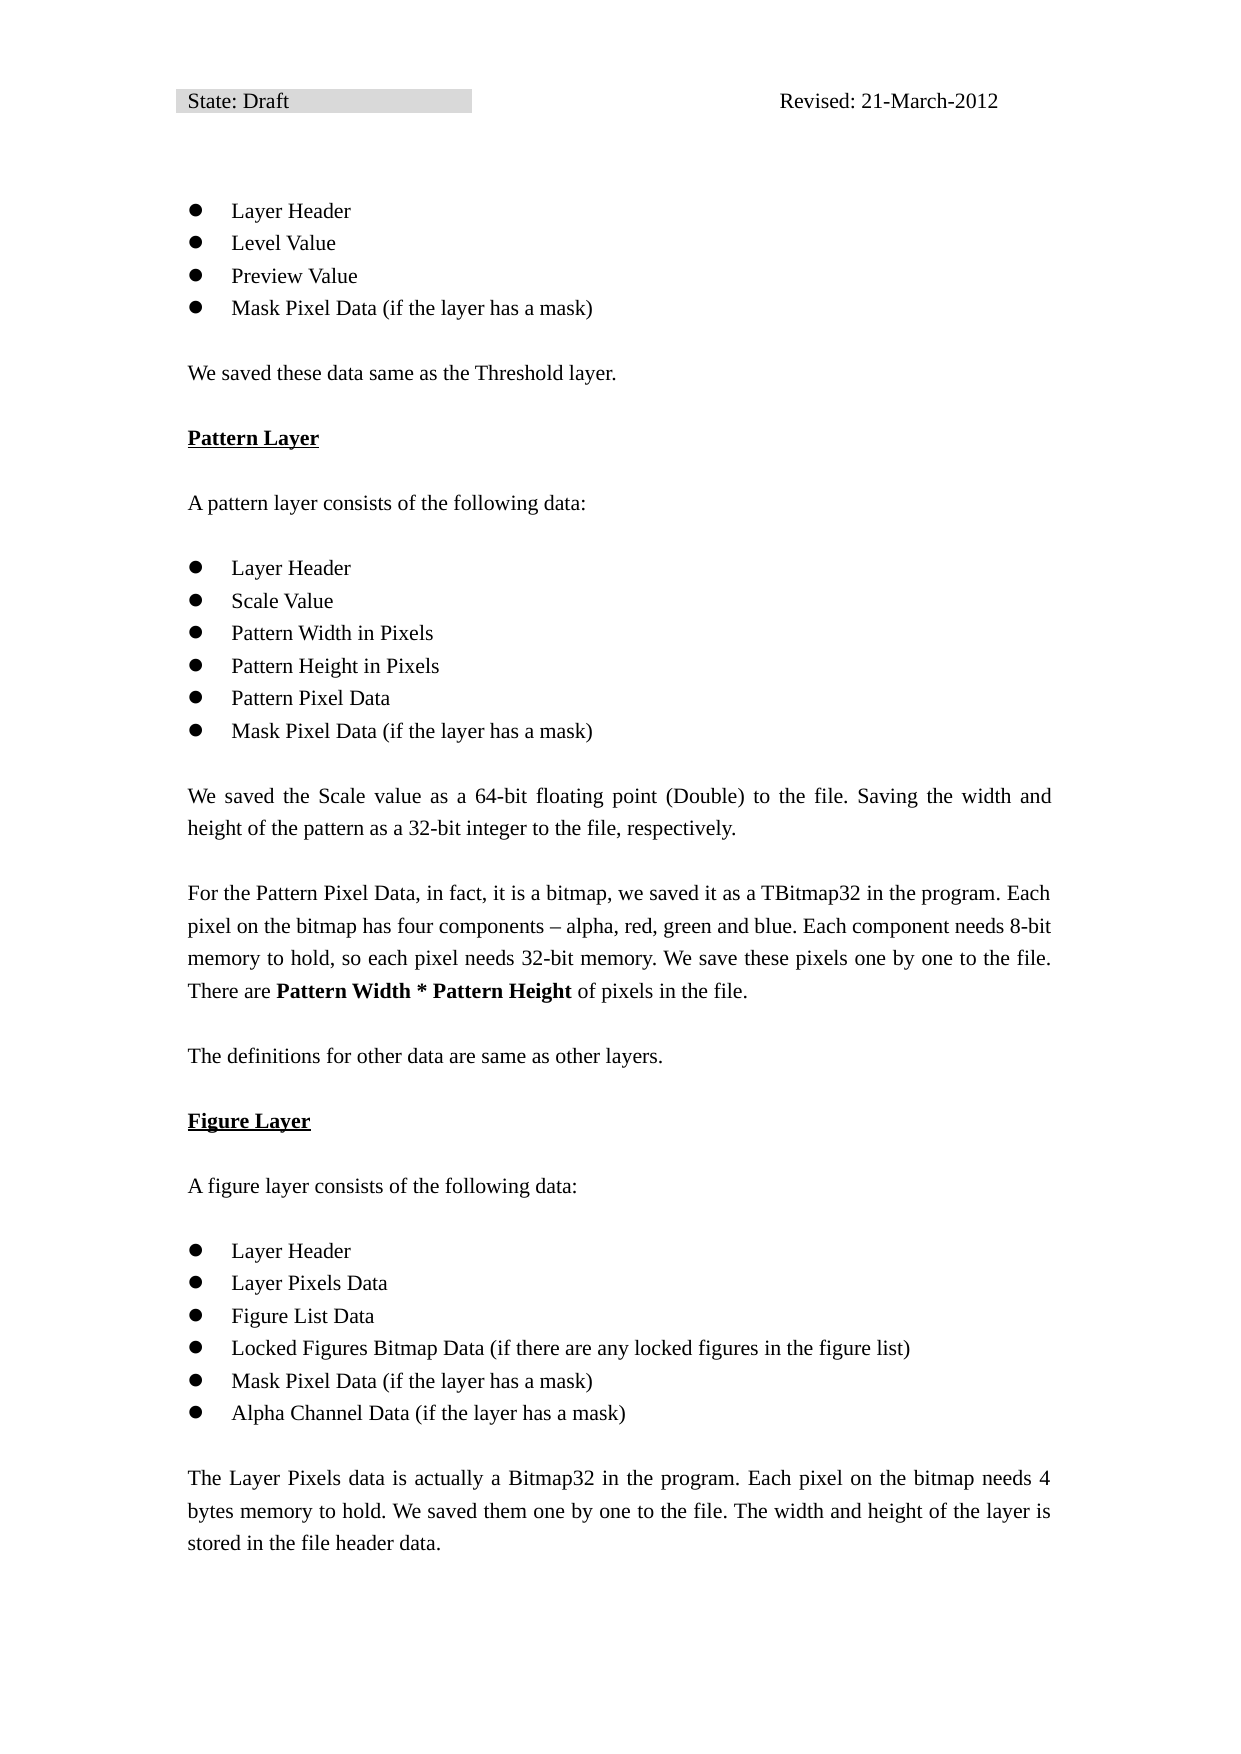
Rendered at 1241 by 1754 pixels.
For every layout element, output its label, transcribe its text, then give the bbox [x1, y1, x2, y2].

list Level Value [187, 227, 1053, 259]
text Pattern Layer [187, 422, 1053, 454]
list Pattern Height in Pixels [187, 649, 1053, 682]
text The Layer Pixels data is actually a Bitmap32 in the program. Each pixel on the bitmap needs 4 bytes memory to hold. We saved them one by one to the file. The width and height of the layer is stored in the file header data. [187, 1462, 1053, 1559]
list Mask Pixel Data (if the layer has a mask) [187, 1364, 1053, 1397]
text A pattern layer consists of the following data: [187, 487, 1053, 519]
list Scale Value [187, 584, 1053, 617]
list Pattern Pixel Data [187, 682, 1053, 714]
list Alpha Channel Data (if the layer has a mask) [187, 1397, 1053, 1429]
text We saved these data same as the Threshold layer. [187, 357, 1053, 389]
list Layer Pixels Data [187, 1267, 1053, 1299]
list Figure List Data [187, 1299, 1053, 1332]
list Pattern Width in Pixels [187, 617, 1053, 649]
list Preview Value [187, 259, 1053, 292]
text Figure Layer [187, 1104, 1053, 1137]
text For the Pattern Pixel Data, in fact, it is a bitmap, we saved it as a TBitmap32 in the program. Each pixel on the bitmap has four components – alpha, red, green and blue. Each component needs 8-bit memory to hold, so each pixel needs 32-bit memory. We save these pixels one by one to the file. There are Pattern Width * Pattern Height of pixels in the file. [187, 877, 1053, 1007]
list Layer Header [187, 552, 1053, 584]
list Layer Header [187, 194, 1053, 227]
text We saved the Scale value as a 64-bit floating point (Double) to the file. Saving the width and height of the pattern as a 32-bit integer to the file, respectively. [187, 779, 1053, 844]
list Mask Pixel Data (if the layer has a mask) [187, 714, 1053, 747]
list Mask Pixel Data (if the layer has a mask) [187, 292, 1053, 324]
list Locked Figures Bitmap Data (if there are any locked figures in the figure list) [187, 1332, 1053, 1364]
text A figure layer consists of the following data: [187, 1169, 1053, 1202]
list Layer Header [187, 1234, 1053, 1267]
text The definitions for other data are same as other layers. [187, 1039, 1053, 1072]
